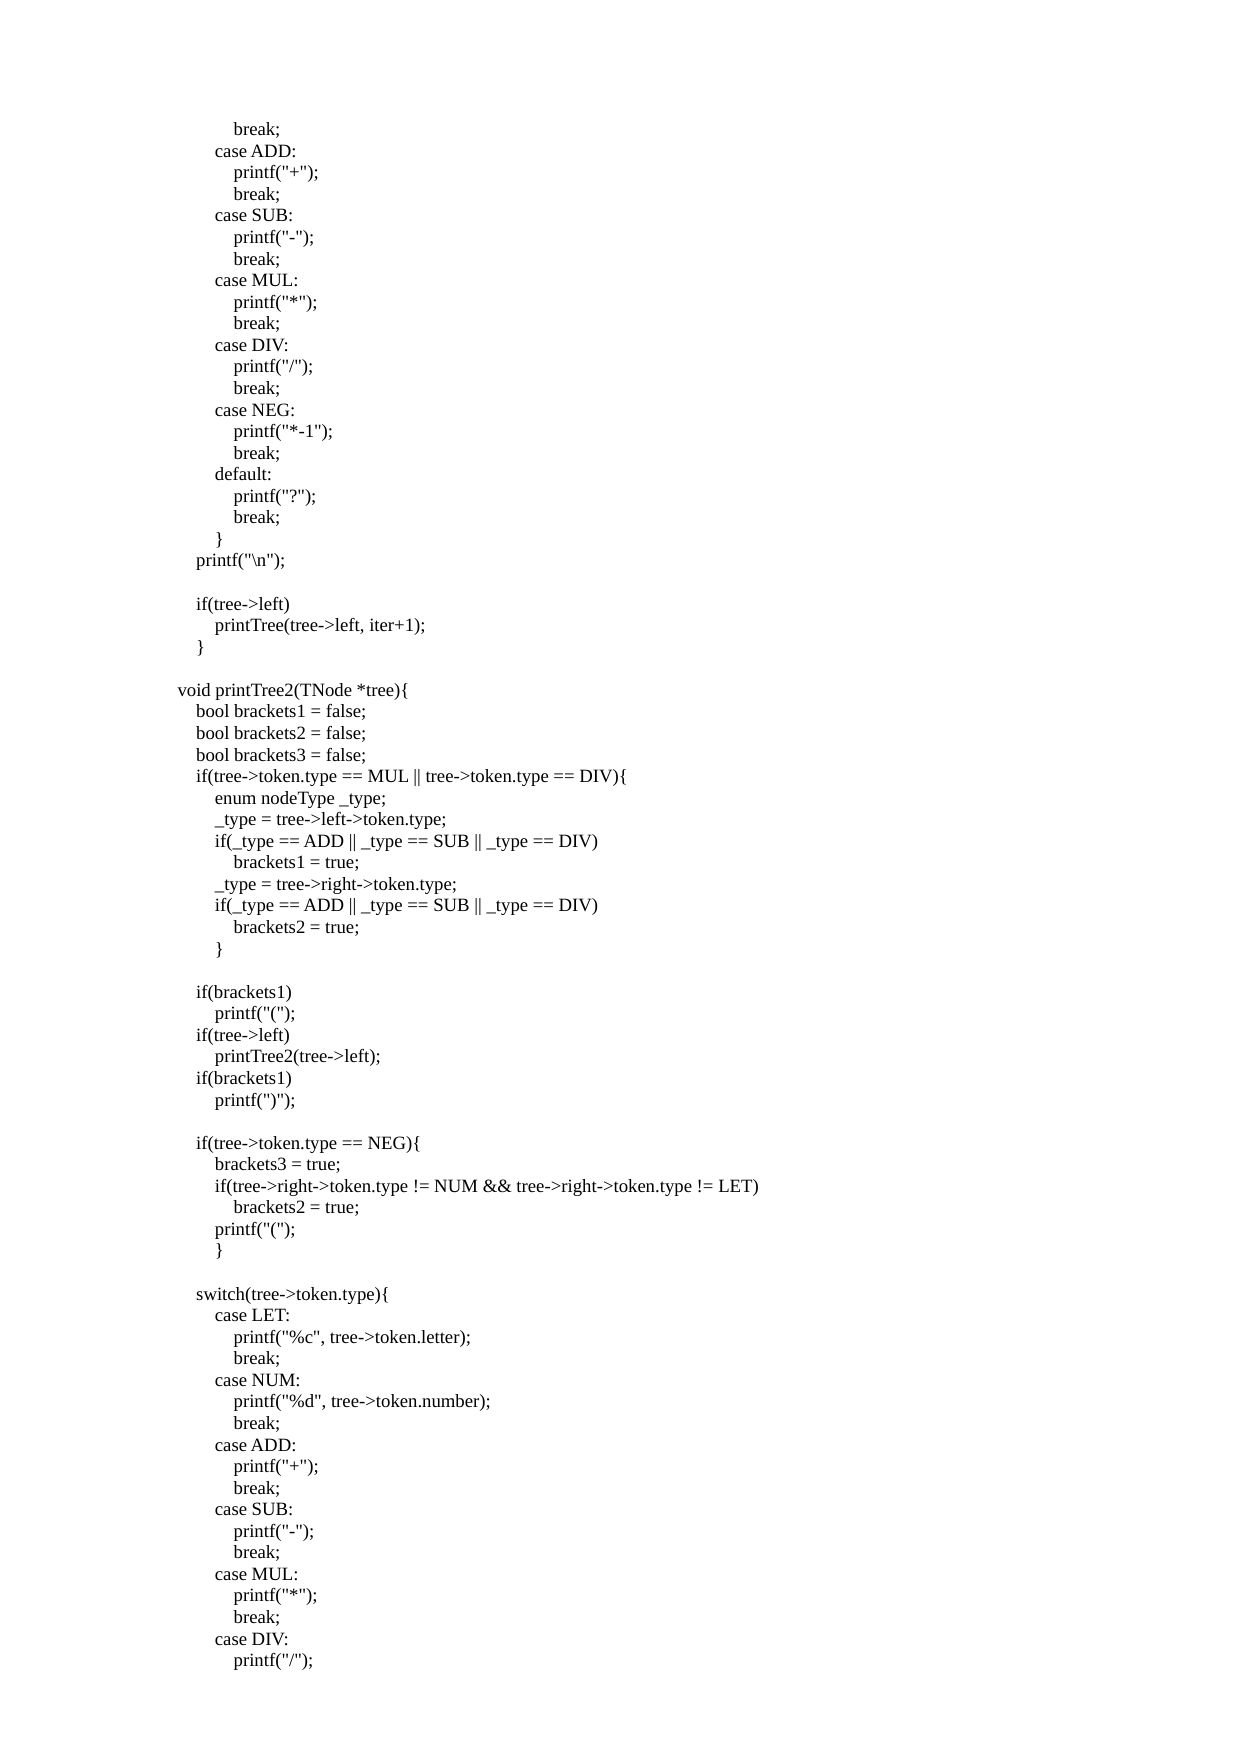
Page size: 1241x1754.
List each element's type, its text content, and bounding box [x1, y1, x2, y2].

text case NUM: [177, 1369, 1152, 1390]
text bool brackets3 = false; [177, 743, 1152, 765]
text break; [177, 442, 1152, 463]
text } [177, 937, 1152, 959]
text break; [177, 1412, 1152, 1433]
text case MUL: [177, 269, 1152, 291]
text case DIV: [177, 1627, 1152, 1649]
text case MUL: [177, 1563, 1152, 1584]
text if(tree->right->token.type != NUM && tree->right->token.type != LET) [177, 1175, 1152, 1196]
text _type = tree->left->token.type; [177, 808, 1152, 830]
text printf("-"); [177, 226, 1152, 247]
text printf("*"); [177, 1584, 1152, 1606]
text break; [177, 1606, 1152, 1627]
text break; [177, 183, 1152, 204]
text brackets3 = true; [177, 1153, 1152, 1175]
text if(_type == ADD || _type == SUB || _type == DIV) [177, 830, 1152, 851]
text printf(")"); [177, 1088, 1152, 1110]
text _type = tree->right->token.type; [177, 873, 1152, 894]
text brackets2 = true; [177, 1196, 1152, 1218]
text printf("+"); [177, 1455, 1152, 1477]
text break; [177, 377, 1152, 398]
text default: [177, 463, 1152, 485]
text void printTree2(TNode *tree){ [177, 679, 1152, 700]
text if(tree->left) [177, 592, 1152, 614]
text printf("("); [177, 1218, 1152, 1239]
text if(brackets1) [177, 981, 1152, 1002]
text printf("*-1"); [177, 420, 1152, 442]
text break; [177, 506, 1152, 528]
text printf("?"); [177, 485, 1152, 506]
text case SUB: [177, 204, 1152, 226]
text printf("%d", tree->token.number); [177, 1390, 1152, 1412]
text break; [177, 312, 1152, 334]
text printf("/"); [177, 1649, 1152, 1671]
text case DIV: [177, 334, 1152, 355]
text case NEG: [177, 398, 1152, 420]
text printf("\n"); [177, 549, 1152, 571]
text bool brackets1 = false; [177, 700, 1152, 722]
text printTree2(tree->left); [177, 1045, 1152, 1067]
text } [177, 1239, 1152, 1261]
text break; [177, 1347, 1152, 1369]
text printTree(tree->left, iter+1); [177, 614, 1152, 636]
text bool brackets2 = false; [177, 722, 1152, 743]
text case ADD: [177, 140, 1152, 161]
text break; [177, 1541, 1152, 1563]
text printf("*"); [177, 291, 1152, 312]
text if(tree->token.type == MUL || tree->token.type == DIV){ [177, 765, 1152, 787]
text } [177, 636, 1152, 657]
text printf("-"); [177, 1520, 1152, 1541]
text if(tree->token.type == NEG){ [177, 1132, 1152, 1153]
text brackets2 = true; [177, 916, 1152, 937]
text switch(tree->token.type){ [177, 1282, 1152, 1304]
text case ADD: [177, 1433, 1152, 1455]
text } [177, 528, 1152, 549]
text if(brackets1) [177, 1067, 1152, 1088]
text if(_type == ADD || _type == SUB || _type == DIV) [177, 894, 1152, 916]
text printf("/"); [177, 355, 1152, 377]
text break; [177, 1477, 1152, 1498]
text printf("%c", tree->token.letter); [177, 1326, 1152, 1347]
text enum nodeType _type; [177, 787, 1152, 808]
text printf("("); [177, 1002, 1152, 1024]
text break; [177, 247, 1152, 269]
text printf("+"); [177, 161, 1152, 183]
text case SUB: [177, 1498, 1152, 1520]
text brackets1 = true; [177, 851, 1152, 873]
text break; [177, 118, 1152, 140]
text if(tree->left) [177, 1024, 1152, 1045]
text case LET: [177, 1304, 1152, 1326]
